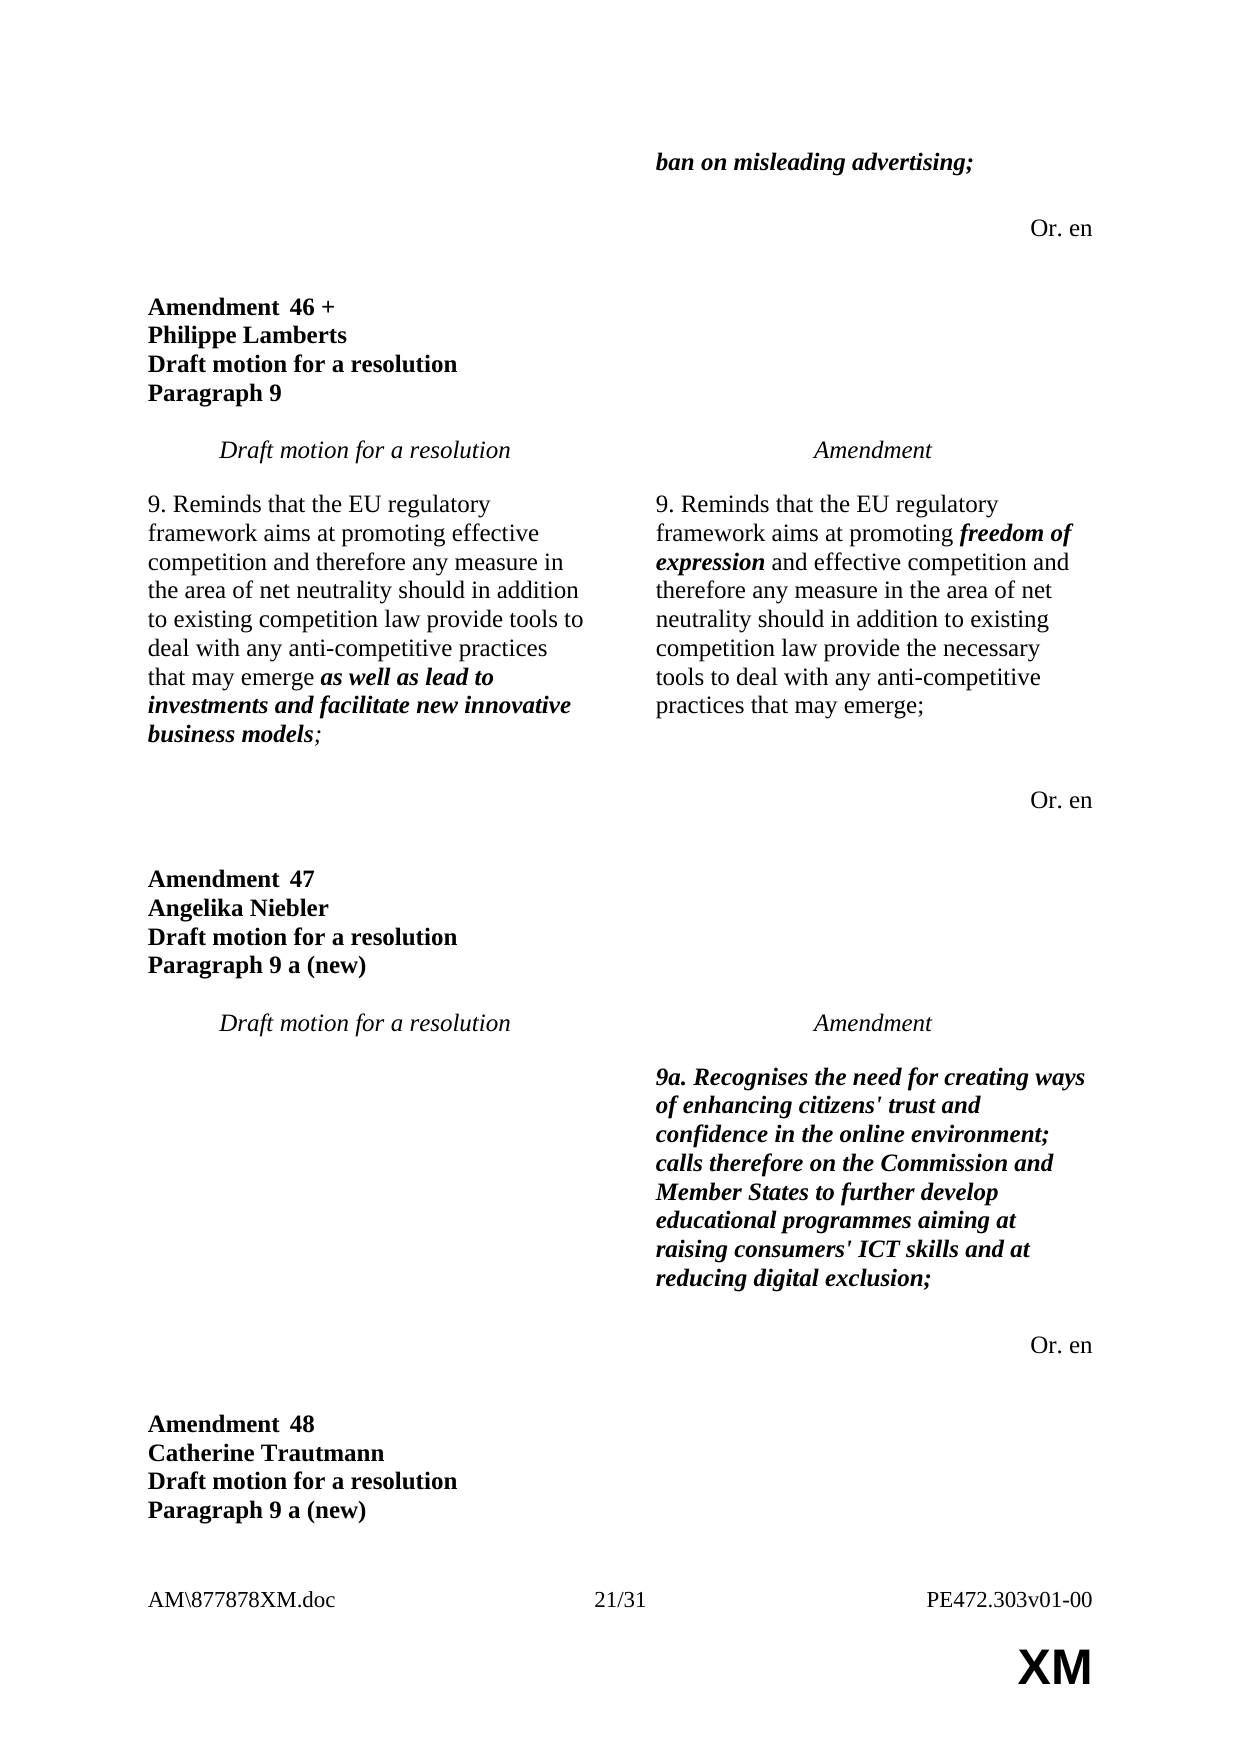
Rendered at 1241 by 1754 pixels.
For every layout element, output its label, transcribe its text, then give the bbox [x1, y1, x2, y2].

text <DocAmend>Draft motion for a resolution</DocAmend> [148, 922, 1092, 951]
table_header [112, 979, 1128, 1008]
table_cell ban on misleading advertising; [620, 147, 1128, 188]
table_cell 9a. Recognises the need for creating ways of enhancing citizens' trust and confidence in the online environment; calls therefore on the Commission and Member States to further develop educational programmes aiming at raising consumers' ICT skills and at reducing digital exclusion; [620, 1062, 1128, 1305]
text <DocAmend>Draft motion for a resolution</DocAmend> [148, 349, 1092, 378]
text Or. <Original>{EN}en</Original> [148, 213, 1092, 242]
text <Amend>Amendment <NumAm>46 +</NumAm> [148, 292, 1092, 321]
table_cell Amendment [620, 436, 1128, 489]
text <RepeatBlock-By><Members>Angelika Niebler</Members> [148, 893, 1092, 922]
table_cell [112, 147, 620, 188]
table_cell Amendment [620, 1008, 1128, 1062]
text <Amend>Amendment <NumAm>48</NumAm> [148, 1409, 1092, 1438]
text Or. <Original>{EN}en</Original> [148, 786, 1092, 814]
text <DocAmend>Draft motion for a resolution</DocAmend> [148, 1466, 1092, 1495]
table_cell [112, 1062, 620, 1305]
table_header [112, 407, 1128, 436]
table_cell 9. Reminds that the EU regulatory framework aims at promoting effective competition and therefore any measure in the area of net neutrality should in addition to existing competition law provide tools to deal with any anti-competitive practices that may emerge as well as lead to investments and facilitate new innovative business models; [112, 489, 620, 761]
text <Article>Paragraph 9 a (new)</Article> [148, 951, 1092, 979]
text <RepeatBlock-By><Members>Catherine Trautmann</Members> [148, 1438, 1092, 1466]
table_cell Draft motion for a resolution [112, 1008, 620, 1062]
text <Article>Paragraph 9</Article> [148, 378, 1092, 407]
text <Article>Paragraph 9 a (new)</Article> [148, 1495, 1092, 1524]
text <Amend>Amendment <NumAm>47</NumAm> [148, 864, 1092, 893]
table_cell Draft motion for a resolution [112, 436, 620, 489]
text <RepeatBlock-By><Members>Philippe Lamberts</Members> [148, 321, 1092, 349]
table_cell 9. Reminds that the EU regulatory framework aims at promoting freedom of expression and effective competition and therefore any measure in the area of net neutrality should in addition to existing competition law provide the necessary tools to deal with any anti-competitive practices that may emerge; [620, 489, 1128, 761]
text Or. <Original>{EN}en</Original> [148, 1330, 1092, 1359]
